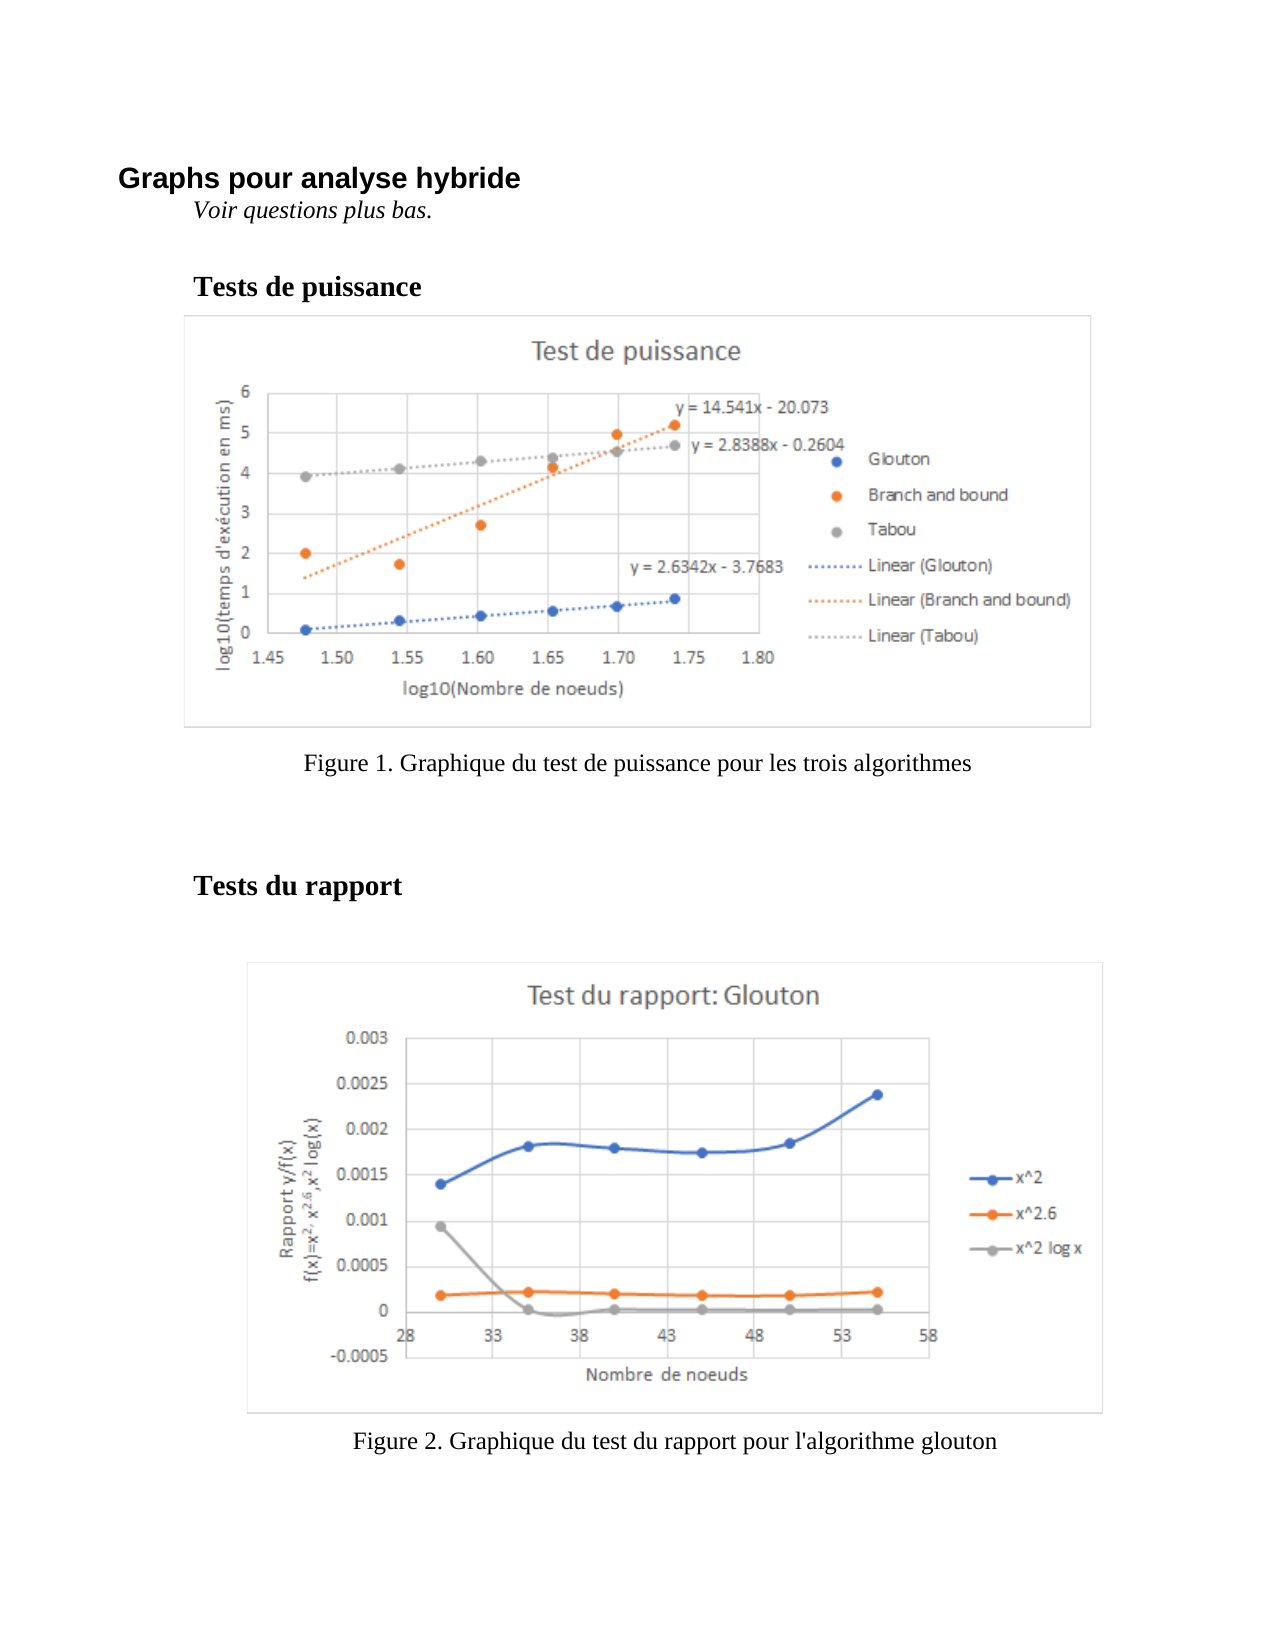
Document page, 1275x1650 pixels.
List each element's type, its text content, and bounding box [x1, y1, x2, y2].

list Tests de puissance [118, 269, 1157, 303]
text Figure 1. Graphique du test de puissance pour les trois algorithmes [118, 748, 1157, 777]
picture [246, 962, 1104, 1414]
list Figure 2. Graphique du test du rapport pour l'algorithme glouton [118, 1426, 1157, 1455]
picture [183, 315, 1092, 728]
list Tests du rapport [118, 868, 1157, 901]
